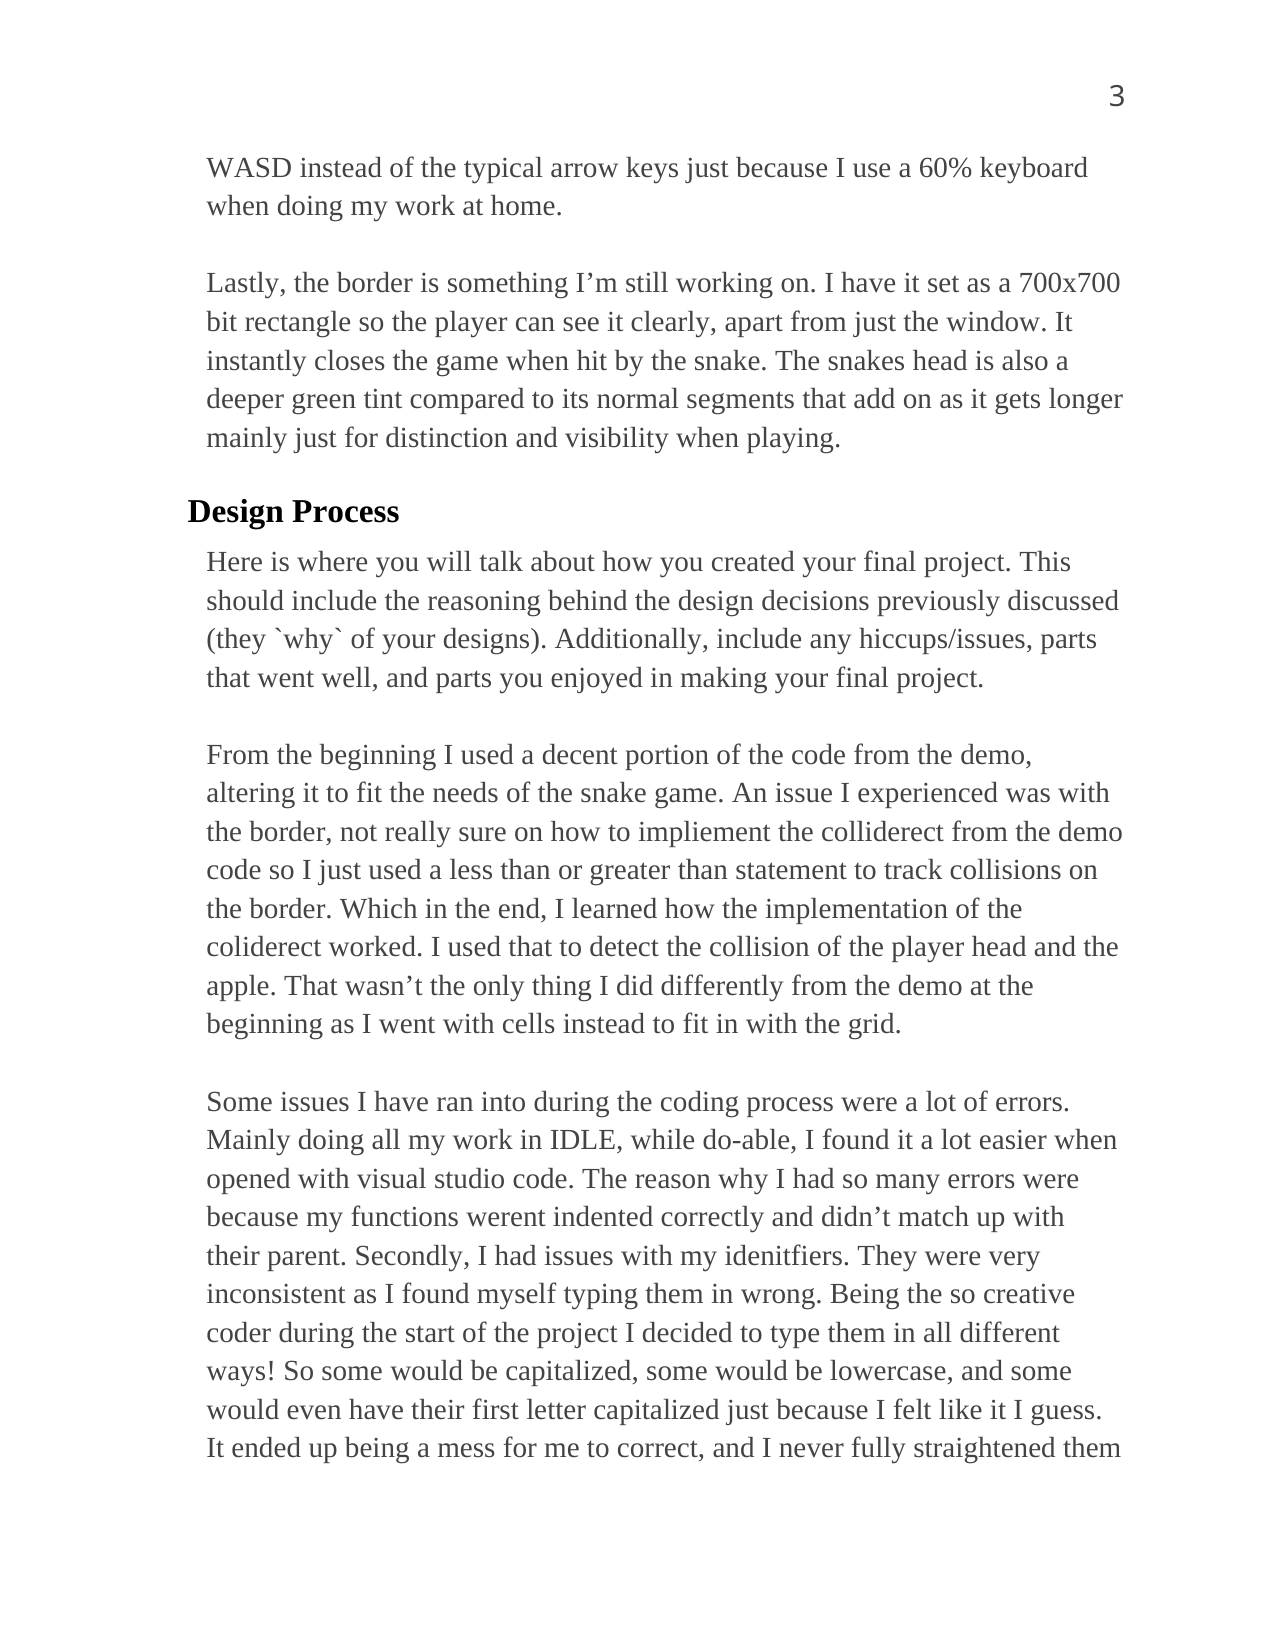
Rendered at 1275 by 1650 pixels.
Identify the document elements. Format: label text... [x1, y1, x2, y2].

subtitle Design Process [187, 492, 1125, 530]
text Here is where you will talk about how you created your final project. This should include the reasoning behind the design decisions previously discussed (they `why` of your designs). Additionally, include any hiccups/issues, parts that went well, and parts you enjoyed in making your final project. [206, 544, 1125, 693]
text Lastly, the border is something I’m still working on. I have it set as a 700x700 bit rectangle so the player can see it clearly, apart from just the window. It instantly closes the game when hit by the snake. The snakes head is also a deeper green tint compared to its normal segments that add on as it gets longer mainly just for distinction and visibility when playing. [206, 266, 1125, 453]
text WASD instead of the typical arrow keys just because I use a 60% keyboard when doing my work at home. [206, 150, 1125, 222]
text From the beginning I used a decent portion of the code from the demo, altering it to fit the needs of the snake game. An issue I experienced was with the border, not really sure on how to impliement the colliderect from the demo code so I just used a less than or greater than statement to track collisions on the border. Which in the end, I learned how the implementation of the coliderect worked. I used that to detect the collision of the player head and the apple. That wasn’t the only thing I did differently from the demo at the beginning as I went with cells instead to fit in with the grid. Some issues I have ran into during the coding process were a lot of errors. Mainly doing all my work in IDLE, while do-able, I found it a lot easier when opened with visual studio code. The reason why I had so many errors were because my functions werent indented correctly and didn’t match up with their parent. Secondly, I had issues with my idenitfiers. They were very inconsistent as I found myself typing them in wrong. Being the so creative coder during the start of the project I decided to type them in all different ways! So some would be capitalized, some would be lowercase, and some would even have their first letter capitalized just because I felt like it I guess. It ended up being a mess for me to correct, and I never fully straightened them [206, 737, 1125, 1464]
